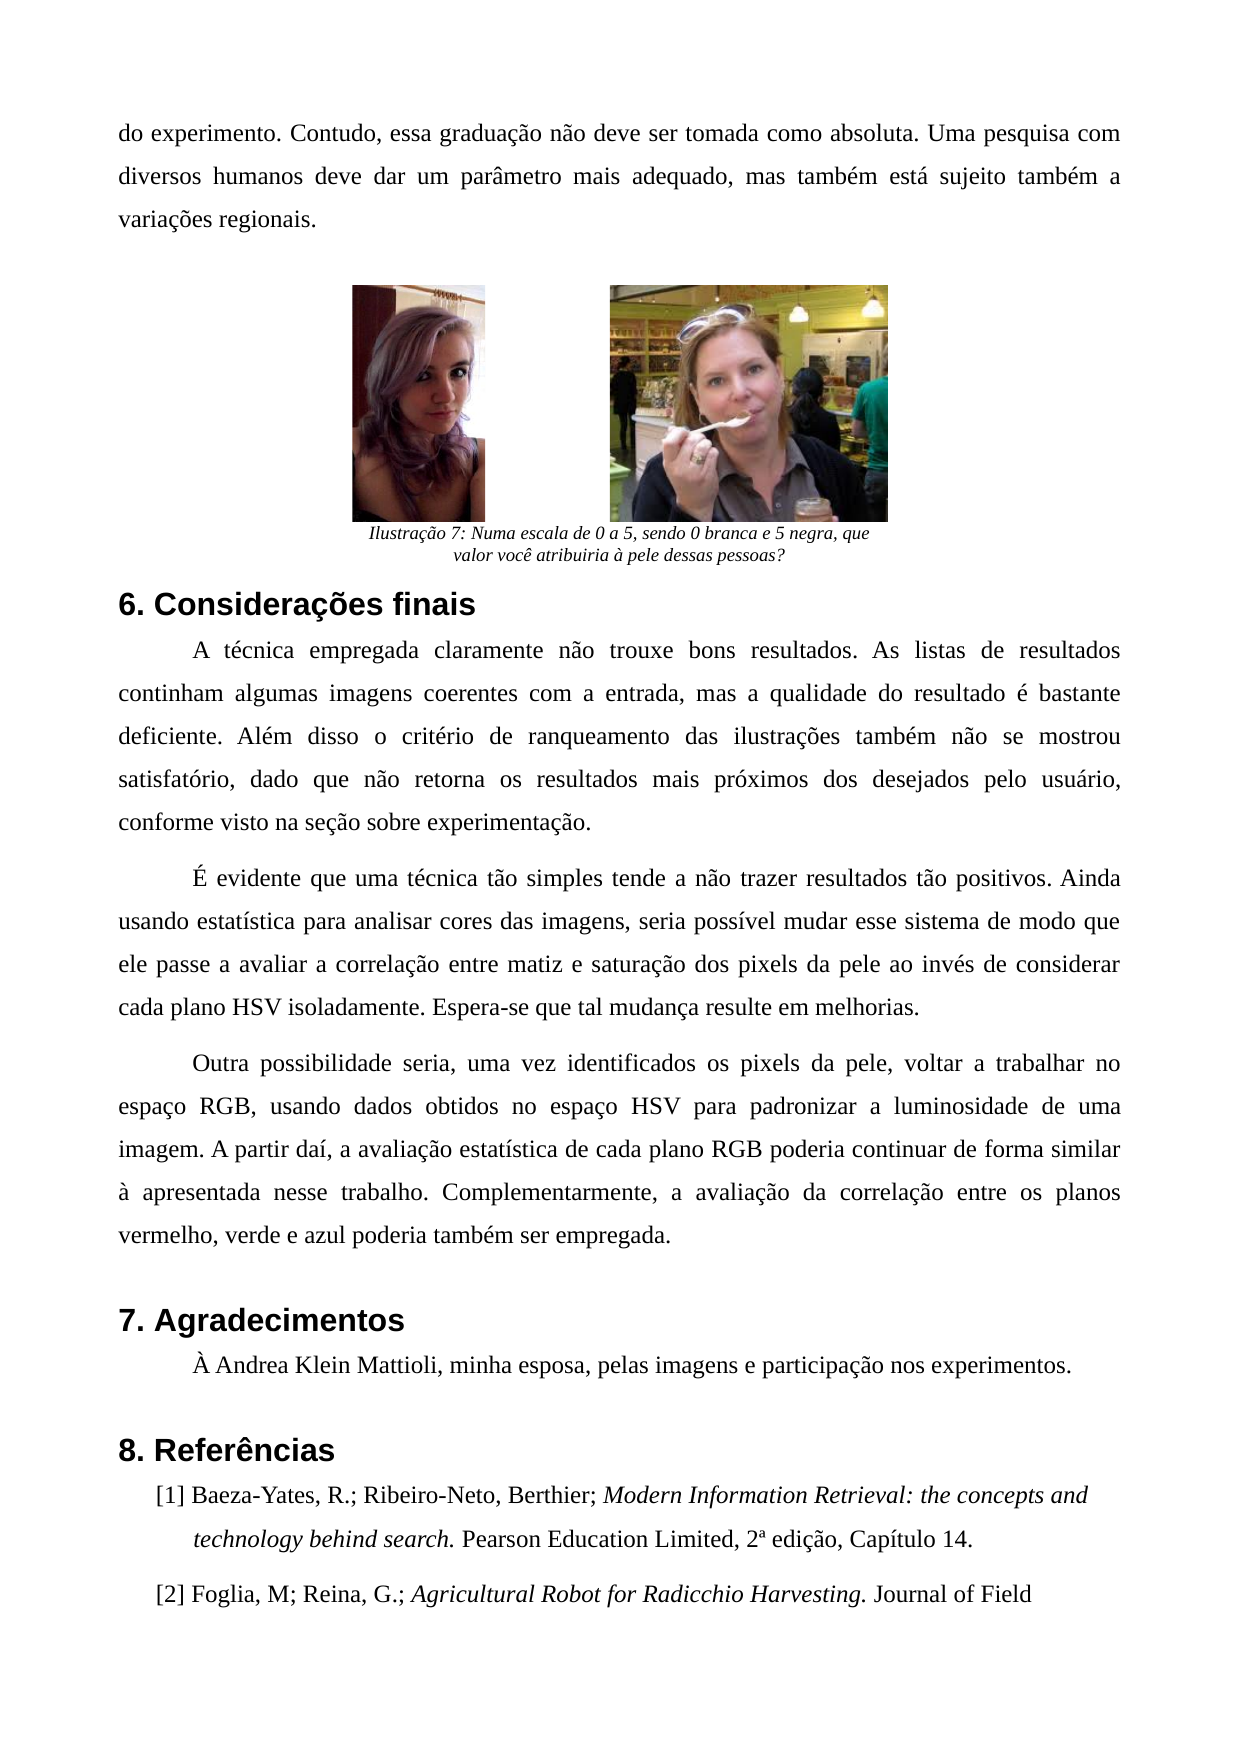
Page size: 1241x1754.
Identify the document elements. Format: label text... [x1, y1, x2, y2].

list Baeza-Yates, R.; Ribeiro-Neto, Berthier; Modern Information Retrieval: the concepts and technology behind search. Pearson Education Limited, 2ª edição, Capítulo 14. [156, 1481, 1122, 1552]
picture [609, 285, 888, 522]
text À Andrea Klein Mattioli, minha esposa, pelas imagens e participação nos experimentos. [118, 1351, 1122, 1379]
text Note que se considerou um resultado como verdadeiro positivo somente quando a imagem da lista de resultados foi categorizada por um humano exatamente da mesma forma que o parâmetro do experimento. Contudo, essa graduação não deve ser tomada como absoluta. Uma pesquisa com diversos humanos deve dar um parâmetro mais adequado, mas também está sujeito também a variações regionais. [118, 118, 1122, 233]
text A técnica empregada claramente não trouxe bons resultados. As listas de resultados continham algumas imagens coerentes com a entrada, mas a qualidade do resultado é bastante deficiente. Além disso o critério de ranqueamento das ilustrações também não se mostrou satisfatório, dado que não retorna os resultados mais próximos dos desejados pelo usuário, conforme visto na seção sobre experimentação. [118, 635, 1122, 836]
list Foglia, M; Reina, G.; Agricultural Robot for Radicchio Harvesting. Journal of Field [156, 1579, 1122, 1608]
picture [352, 285, 486, 522]
text Outra possibilidade seria, uma vez identificados os pixels da pele, voltar a trabalhar no espaço RGB, usando dados obtidos no espaço HSV para padronizar a luminosidade de uma imagem. A partir daí, a avaliação estatística de cada plano RGB poderia continuar de forma similar à apresentada nesse trabalho. Complementarmente, a avaliação da correlação entre os planos vermelho, verde e azul poderia também ser empregada. [118, 1048, 1122, 1249]
text É evidente que uma técnica tão simples tende a não trazer resultados tão positivos. Ainda usando estatística para analisar cores das imagens, seria possível mudar esse sistema de modo que ele passe a avaliar a correlação entre matiz e saturação dos pixels da pele ao invés de considerar cada plano HSV isoladamente. Espera-se que tal mudança resulte em melhorias. [118, 863, 1122, 1021]
subtitle Considerações finais [118, 285, 1122, 622]
text Ilustração 7: Numa escala de 0 a 5, sendo 0 branca e 5 negra, que valor você atribuiria à pele dessas pessoas? [352, 297, 888, 565]
subtitle Agradecimentos [118, 1301, 1122, 1338]
subtitle Referências [118, 1431, 1122, 1468]
